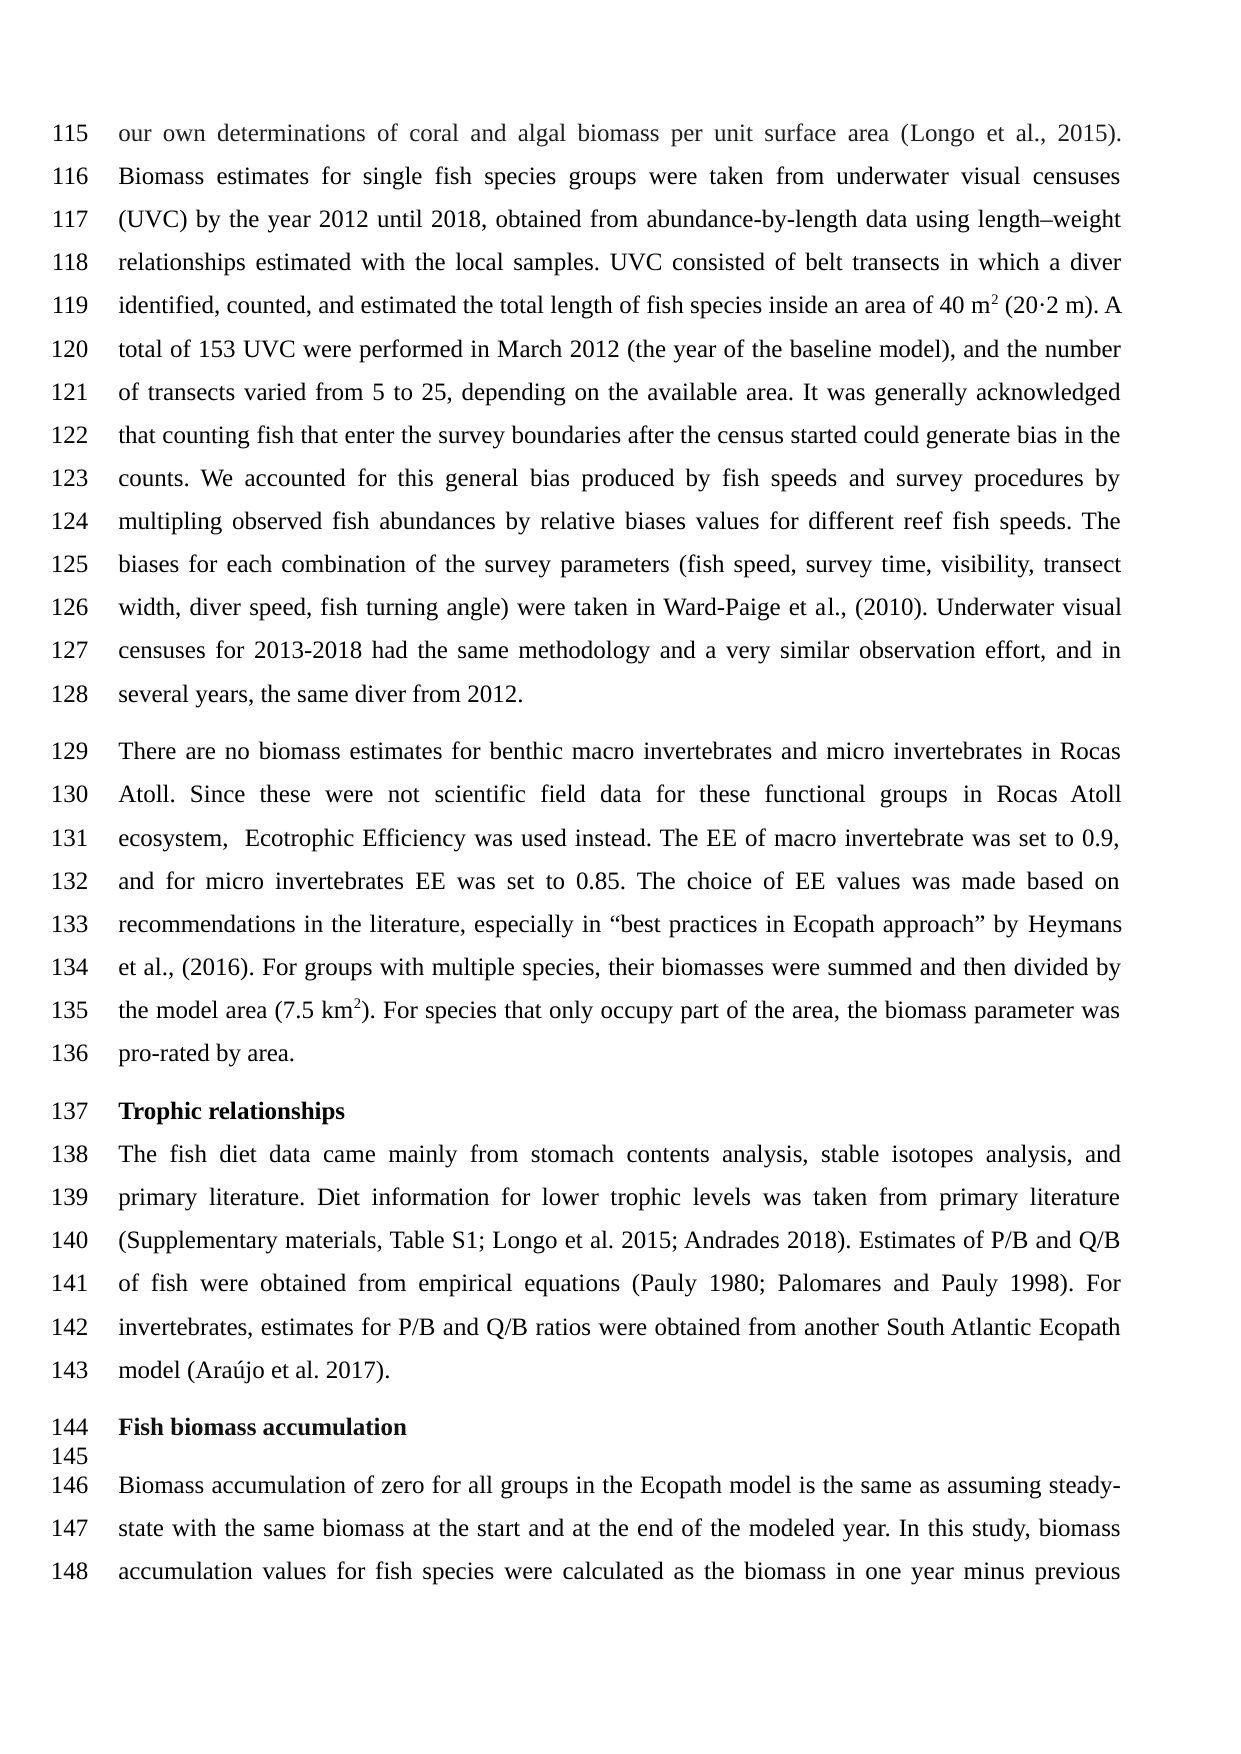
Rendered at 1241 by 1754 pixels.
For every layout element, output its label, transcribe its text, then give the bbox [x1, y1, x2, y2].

text Fish biomass accumulation [118, 1412, 1122, 1441]
text The fish diet data came mainly from stomach contents analysis, stable isotopes analysis, and primary literature. Diet information for lower trophic levels was taken from primary literature (Supplementary materials, Table S1; Longo et al. 2015; Andrades 2018). Estimates of P/B and Q/B of fish were obtained from empirical equations (Pauly 1980; Palomares and Pauly 1998). For invertebrates, estimates for P/B and Q/B ratios were obtained from another South Atlantic Ecopath model (Araújo et al. 2017). [118, 1139, 1122, 1383]
text Biomass accumulation of zero for all groups in the Ecopath model is the same as assuming steady-state with the same biomass at the start and at the end of the modeled year. In this study, biomass accumulation values for fish species were calculated as the biomass in one year minus previous [118, 1470, 1122, 1585]
text There are no biomass estimates for benthic macro invertebrates and micro invertebrates in Rocas Atoll. Since these were not scientific field data for these functional groups in Rocas Atoll ecosystem, Ecotrophic Efficiency was used instead. The EE of macro invertebrate was set to 0.9, and for micro invertebrates EE was set to 0.85. The choice of EE values was made based on recommendations in the literature, especially in “best practices in Ecopath approach” by Heymans et al., (2016). For groups with multiple species, their biomasses were summed and then divided by the model area (7.5 km2). For species that only occupy part of the area, the biomass parameter was pro-rated by area. [118, 736, 1122, 1067]
text Trophic relationships [118, 1096, 1122, 1125]
text our own determinations of coral and algal biomass per unit surface area (Longo et al., 2015). Biomass estimates for single fish species groups were taken from underwater visual censuses (UVC) by the year 2012 until 2018, obtained from abundance-by-length data using length–weight relationships estimated with the local samples. UVC consisted of belt transects in which a diver identified, counted, and estimated the total length of fish species inside an area of 40 m2 (20·2 m). A total of 153 UVC were performed in March 2012 (the year of the baseline model), and the number of transects varied from 5 to 25, depending on the available area. It was generally acknowledged that counting fish that enter the survey boundaries after the census started could generate bias in the counts. We accounted for this general bias produced by fish speeds and survey procedures by multipling observed fish abundances by relative biases values for different reef fish speeds. The biases for each combination of the survey parameters (fish speed, survey time, visibility, transect width, diver speed, fish turning angle) were taken in Ward-Paige et al., (2010). Underwater visual censuses for 2013-2018 had the same methodology and a very similar observation effort, and in several years, the same diver from 2012. [118, 118, 1122, 707]
